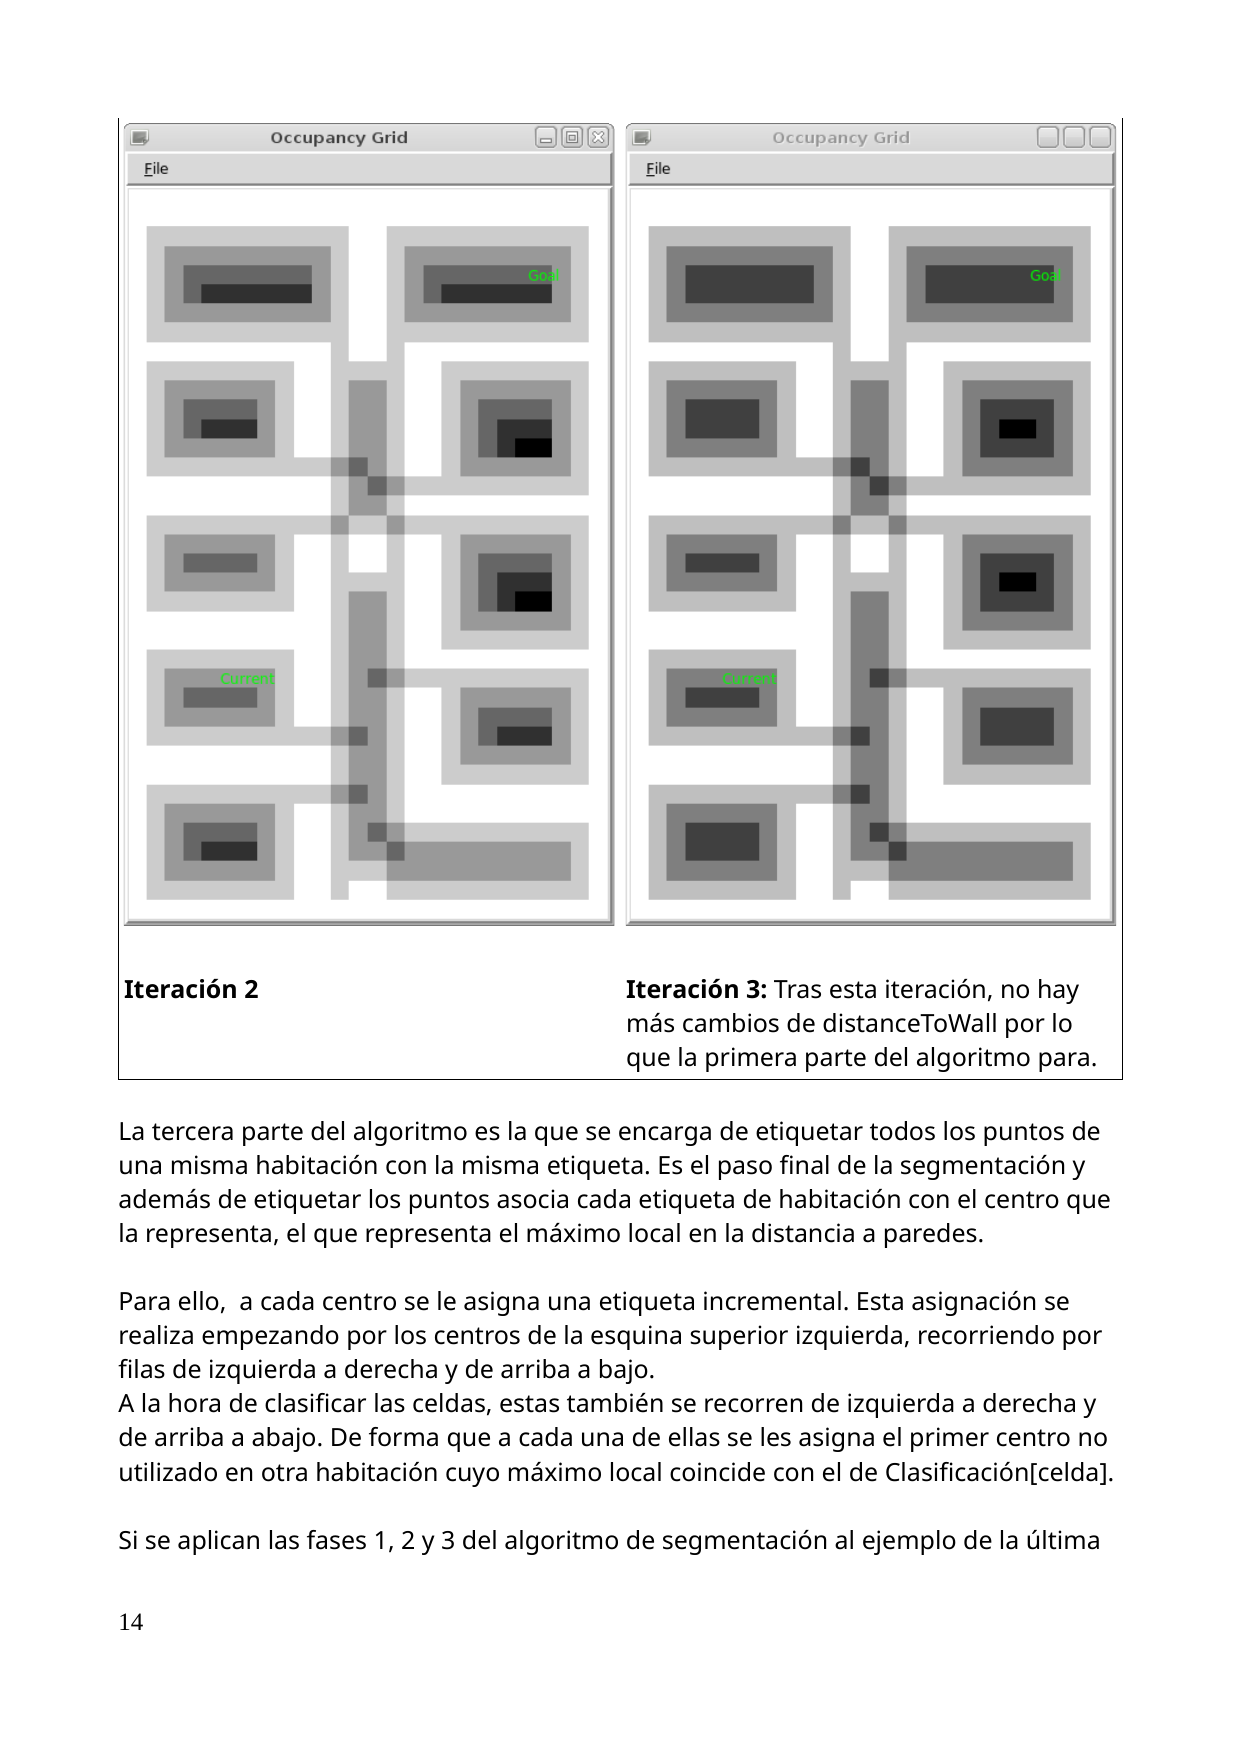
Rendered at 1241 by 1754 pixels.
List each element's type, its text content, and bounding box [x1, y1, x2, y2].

text A la hora de clasificar las celdas, estas también se recorren de izquierda a derecha y de arriba a abajo. De forma que a cada una de ellas se les asigna el primer centro no utilizado en otra habitación cuyo máximo local coincide con el de Clasificación[celda]. [118, 1386, 1122, 1488]
table_cell Iteración 3: Tras esta iteración, no hay más cambios de distanceToWall por lo que la primera parte del algoritmo para. [620, 966, 1122, 1079]
table_cell [119, 118, 620, 966]
table_cell [620, 118, 1122, 966]
picture [625, 123, 1117, 926]
table_cell Iteración 2 [119, 966, 620, 1079]
text Para ello, a cada centro se le asigna una etiqueta incremental. Esta asignación se realiza empezando por los centros de la esquina superior izquierda, recorriendo por filas de izquierda a derecha y de arriba a bajo. [118, 1284, 1122, 1386]
picture [123, 123, 615, 926]
text Si se aplican las fases 1, 2 y 3 del algoritmo de segmentación al ejemplo de la última [118, 1522, 1122, 1556]
text La tercera parte del algoritmo es la que se encarga de etiquetar todos los puntos de una misma habitación con la misma etiqueta. Es el paso final de la segmentación y además de etiquetar los puntos asocia cada etiqueta de habitación con el centro que la representa, el que representa el máximo local en la distancia a paredes. [118, 1113, 1122, 1250]
